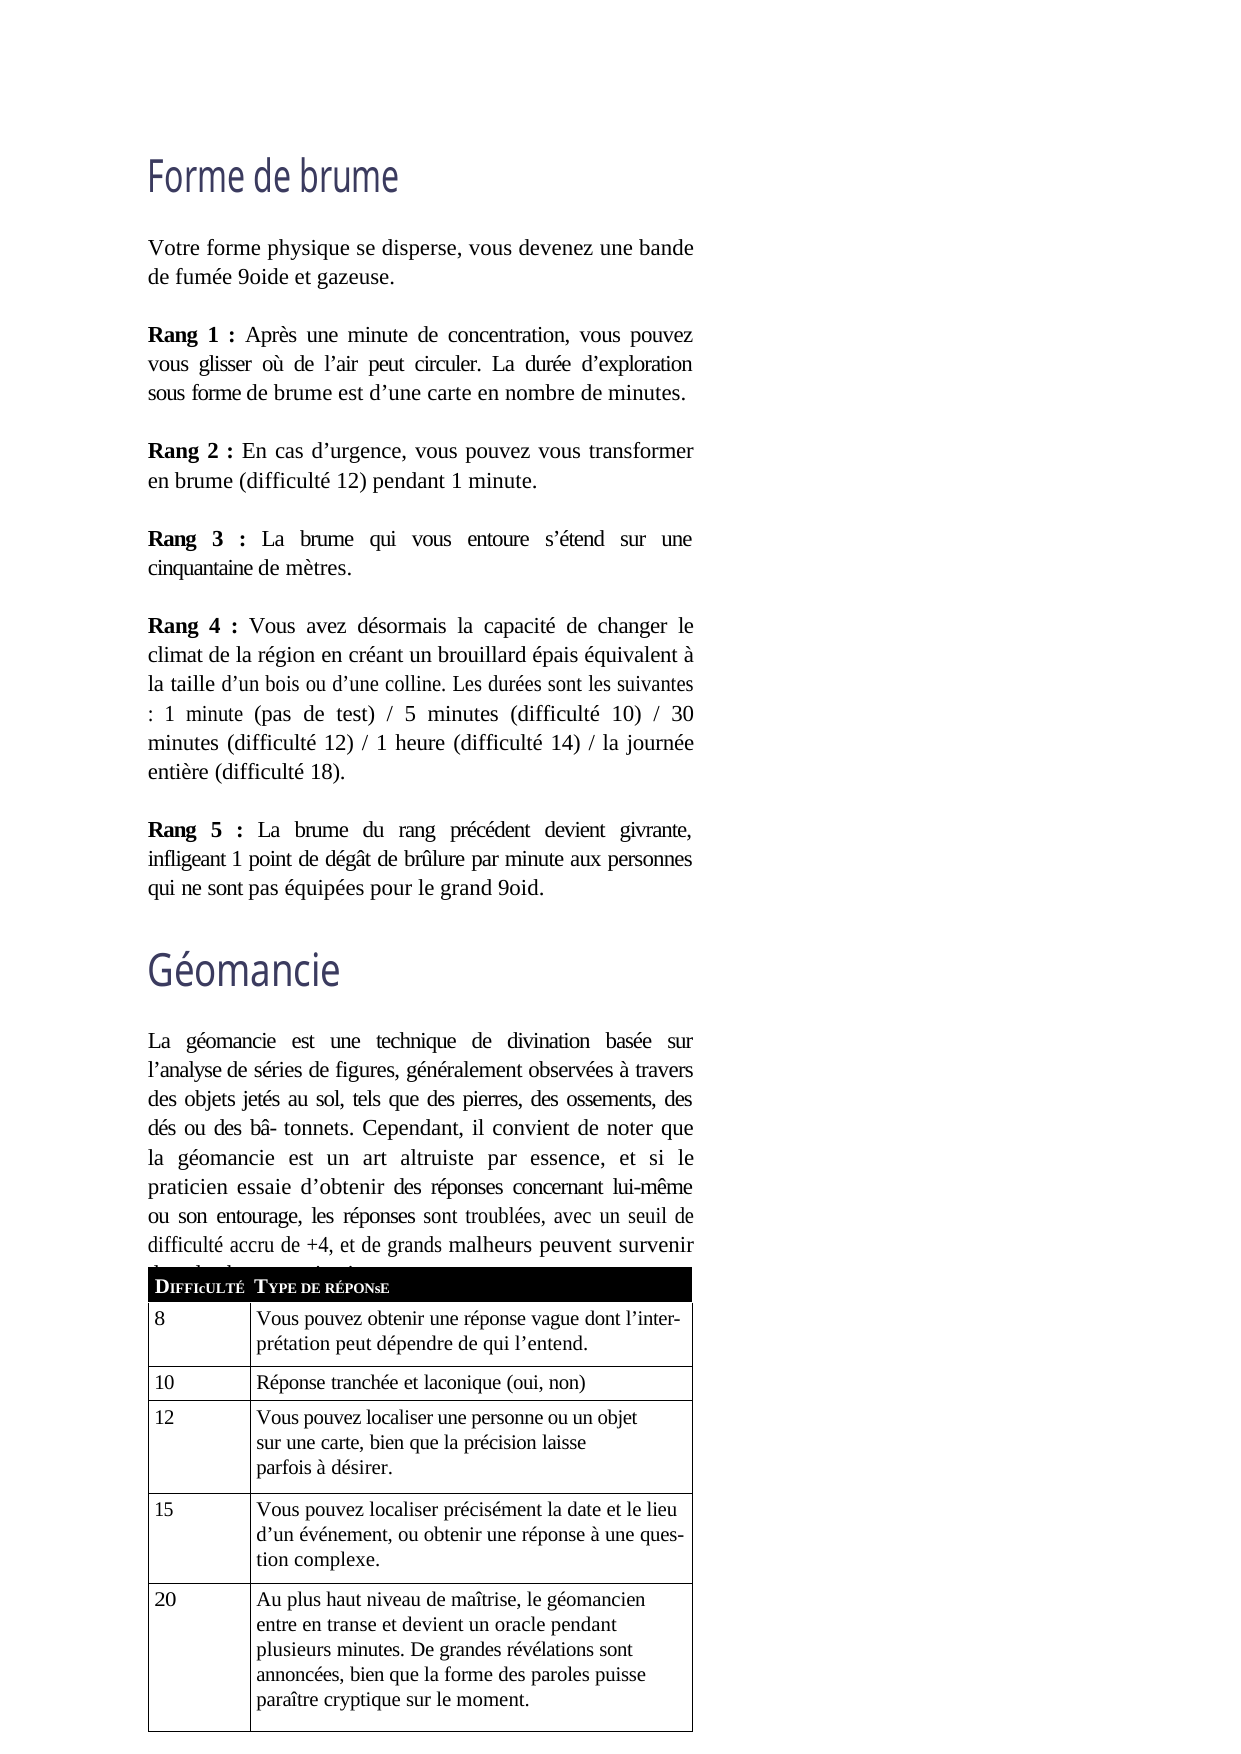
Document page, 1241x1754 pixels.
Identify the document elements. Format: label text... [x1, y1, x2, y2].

text Vous pouvez localiser précisément la date et le lieu d’un événement, ou obtenir une réponse à une ques- tion complexe. [256, 1497, 692, 1571]
text Au plus haut niveau de maîtrise, le géomancien entre en transe et devient un oracle pendant plusieurs minutes. De grandes révélations sont annoncées, bien que la forme des paroles puisse paraître cryptique sur le moment. [256, 1587, 685, 1711]
text 20 [154, 1587, 250, 1611]
text Rang 2 : En cas d’urgence, vous pouvez vous transformer en brume (difficulté 12) pendant 1 minute. [148, 437, 694, 493]
text Rang 5 : La brume du rang précédent devient givrante, infligeant 1 point de dégât de brûlure par minute aux personnes qui ne sont pas équipées pour le grand 9oid. [148, 816, 694, 901]
text Rang 3 : La brume qui vous entoure s’étend sur une cinquantaine de mètres. [148, 525, 693, 580]
subtitle Forme de brume [148, 144, 1240, 206]
text 15 [154, 1497, 250, 1521]
text Votre forme physique se disperse, vous devenez une bande de fumée 9oide et gazeuse. [148, 234, 694, 289]
text 12 [154, 1404, 250, 1429]
text Réponse tranchée et laconique (oui, non) [256, 1370, 692, 1394]
text 10 [154, 1370, 250, 1394]
text La géomancie est une technique de divination basée sur l’analyse de séries de figures, généralement observées à travers des objets jetés au sol, tels que des pierres, des ossements, des dés ou des bâ- tonnets. Cependant, il convient de noter que la géomancie est un art altruiste par essence, et si le praticien essaie d’obtenir des réponses concernant lui-même ou son entourage, les réponses sont troublées, avec un seuil de difficulté accru de +4, et de grands malheurs peuvent survenir dans les heures qui suivent. [148, 1027, 694, 1287]
text 8 [154, 1306, 250, 1330]
text Rang 1 : Après une minute de concentration, vous pouvez vous glisser où de l’air peut circuler. La durée d’exploration sous forme de brume est d’une carte en nombre de minutes. [148, 321, 694, 406]
text Rang 4 : Vous avez désormais la capacité de changer le climat de la région en créant un brouillard épais équivalent à la taille d’un bois ou d’une colline. Les durées sont les suivantes : 1 minute (pas de test) / 5 minutes (difficulté 10) / 30 minutes (difficulté 12) / 1 heure (difficulté 14) / la journée entière (difficulté 18). [148, 612, 694, 784]
text Vous pouvez obtenir une réponse vague dont l’inter- prétation peut dépendre de qui l’entend. [256, 1306, 692, 1355]
text DIFFIcULTÉ TYPE DE RÉPONsE [154, 1274, 692, 1298]
text Vous pouvez localiser une personne ou un objet sur une carte, bien que la précision laisse parfois à désirer. [256, 1404, 644, 1479]
subtitle Géomancie [148, 937, 1240, 999]
